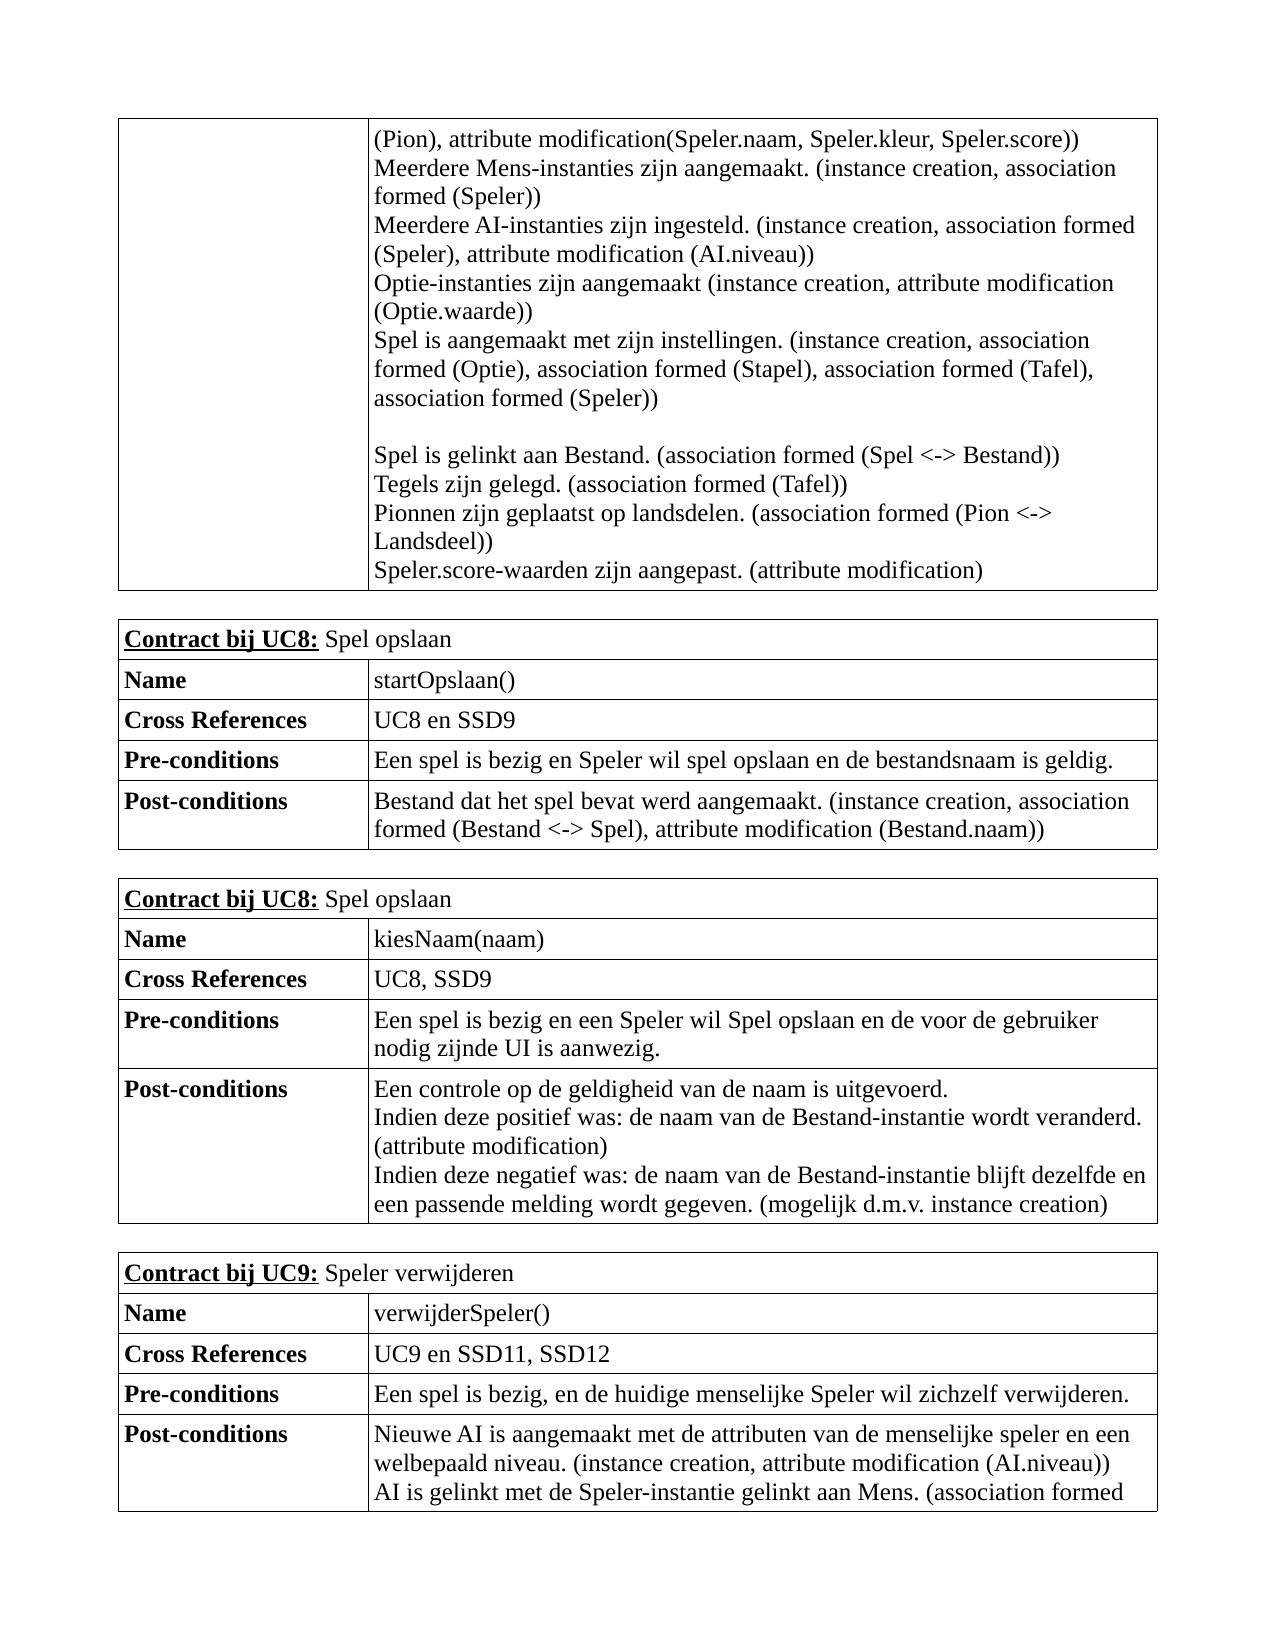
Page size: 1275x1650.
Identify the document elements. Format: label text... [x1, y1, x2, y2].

table_header Contract bij UC8: Spel opslaan [119, 879, 1157, 918]
table_cell Pre-conditions [119, 1374, 368, 1413]
table_header Name [119, 919, 368, 958]
table_cell Post-conditions [119, 1069, 368, 1223]
table_cell (Pion), attribute modification(Speler.naam, Speler.kleur, Speler.score)) Meerdere Mens-instanties zijn aangemaakt. (instance creation, association formed (Speler)) Meerdere AI-instanties zijn ingesteld. (instance creation, association formed (Speler), attribute modification (AI.niveau)) Optie-instanties zijn aangemaakt (instance creation, attribute modification (Optie.waarde)) Spel is aangemaakt met zijn instellingen. (instance creation, association formed (Optie), association formed (Stapel), association formed (Tafel), association formed (Speler)) Spel is gelinkt aan Bestand. (association formed (Spel <-> Bestand)) Tegels zijn gelegd. (association formed (Tafel)) Pionnen zijn geplaatst op landsdelen. (association formed (Pion <-> Landsdeel)) Speler.score-waarden zijn aangepast. (attribute modification) [369, 119, 1157, 590]
table_cell Een spel is bezig, en de huidige menselijke Speler wil zichzelf verwijderen. [369, 1374, 1157, 1413]
table_header verwijderSpeler() [369, 1294, 1157, 1333]
table_cell UC8, SSD9 [369, 960, 1157, 999]
table_cell Cross References [119, 700, 368, 739]
table_cell Pre-conditions [119, 1000, 368, 1068]
table_cell UC9 en SSD11, SSD12 [369, 1334, 1157, 1373]
table_cell Cross References [119, 1334, 368, 1373]
table_cell Een spel is bezig en Speler wil spel opslaan en de bestandsnaam is geldig. [369, 741, 1157, 780]
table_header kiesNaam(naam) [369, 919, 1157, 958]
table_cell Een spel is bezig en een Speler wil Spel opslaan en de voor de gebruiker nodig zijnde UI is aanwezig. [369, 1000, 1157, 1068]
table_cell Post-conditions [119, 781, 368, 849]
table_cell Bestand dat het spel bevat werd aangemaakt. (instance creation, association formed (Bestand <-> Spel), attribute modification (Bestand.naam)) [369, 781, 1157, 849]
table_header Name [119, 1294, 368, 1333]
table_header Name [119, 660, 368, 699]
table_cell Nieuwe AI is aangemaakt met de attributen van de menselijke speler en een welbepaald niveau. (instance creation, attribute modification (AI.niveau)) AI is gelinkt met de Speler-instantie gelinkt aan Mens. (association formed [369, 1415, 1157, 1511]
table_header Contract bij UC8: Spel opslaan [119, 620, 1157, 659]
table_cell [119, 119, 368, 590]
table_cell Pre-conditions [119, 741, 368, 780]
table_cell UC8 en SSD9 [369, 700, 1157, 739]
table_cell Cross References [119, 960, 368, 999]
table_header startOpslaan() [369, 660, 1157, 699]
table_header Contract bij UC9: Speler verwijderen [119, 1253, 1157, 1292]
table_cell Post-conditions [119, 1415, 368, 1511]
table_cell Een controle op de geldigheid van de naam is uitgevoerd. Indien deze positief was: de naam van de Bestand-instantie wordt veranderd. (attribute modification) Indien deze negatief was: de naam van de Bestand-instantie blijft dezelfde en een passende melding wordt gegeven. (mogelijk d.m.v. instance creation) [369, 1069, 1157, 1223]
